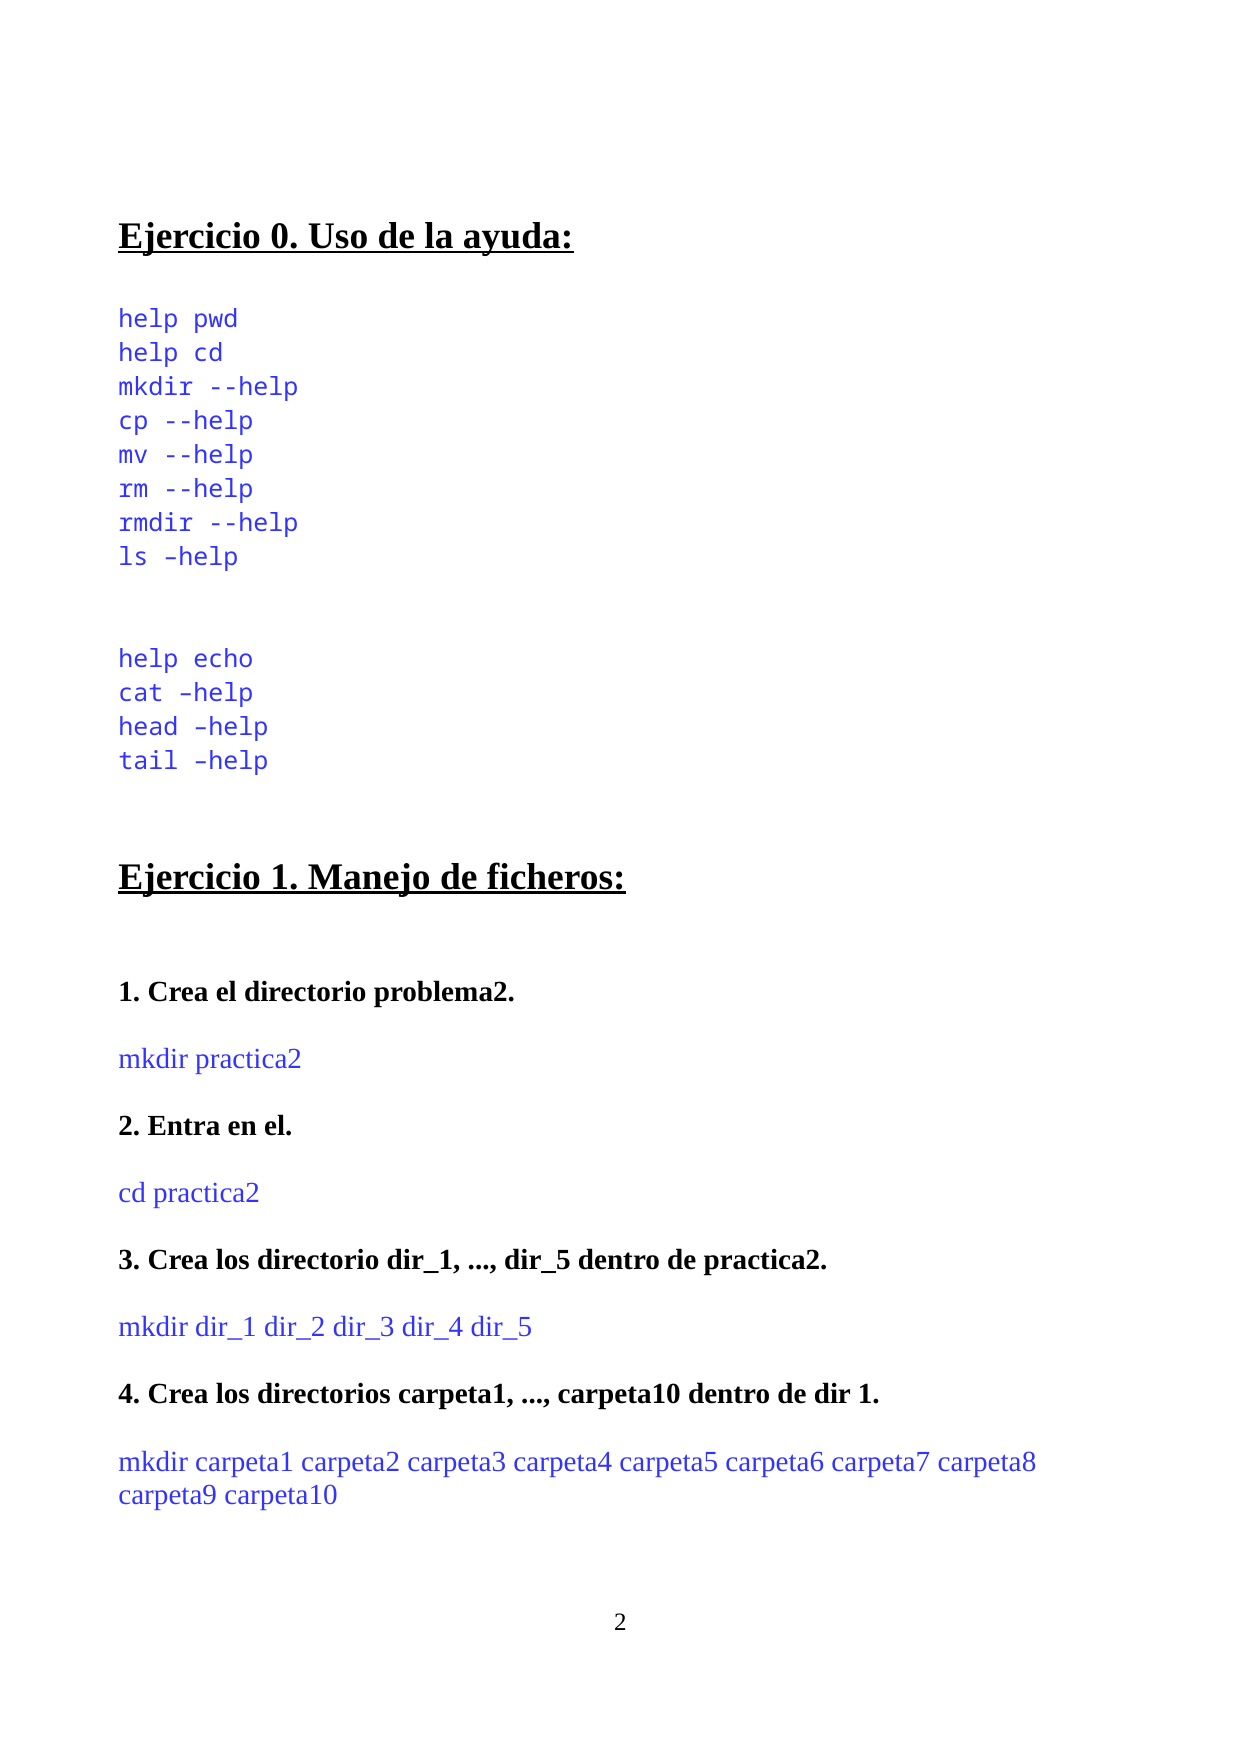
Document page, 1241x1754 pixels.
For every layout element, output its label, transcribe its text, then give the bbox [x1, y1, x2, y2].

text mv --help [118, 436, 1122, 471]
text mkdir carpeta1 carpeta2 carpeta3 carpeta4 carpeta5 carpeta6 carpeta7 carpeta8 carpeta9 carpeta10 [118, 1444, 1122, 1511]
text 1. Crea el directorio problema2. [118, 974, 1122, 1008]
text mkdir practica2 [118, 1041, 1122, 1075]
text 4. Crea los directorios carpeta1, ..., carpeta10 dentro de dir 1. [118, 1377, 1122, 1410]
text tail –help [118, 743, 1122, 777]
text Ejercicio 1. Manejo de ficheros: [118, 854, 1122, 897]
text cd practica2 [118, 1175, 1122, 1209]
text ls –help [118, 539, 1122, 573]
text rmdir --help [118, 504, 1122, 539]
text 3. Crea los directorio dir_1, ..., dir_5 dentro de practica2. [118, 1242, 1122, 1276]
text mkdir --help [118, 368, 1122, 402]
text Ejercicio 0. Uso de la ayuda: [118, 214, 1122, 257]
text help echo [118, 641, 1122, 675]
text help cd [118, 334, 1122, 368]
text rm --help [118, 471, 1122, 504]
text head –help [118, 709, 1122, 743]
text mkdir dir_1 dir_2 dir_3 dir_4 dir_5 [118, 1309, 1122, 1343]
text cat –help [118, 675, 1122, 709]
text cp --help [118, 402, 1122, 436]
text help pwd [118, 300, 1122, 334]
text 2. Entra en el. [118, 1108, 1122, 1142]
